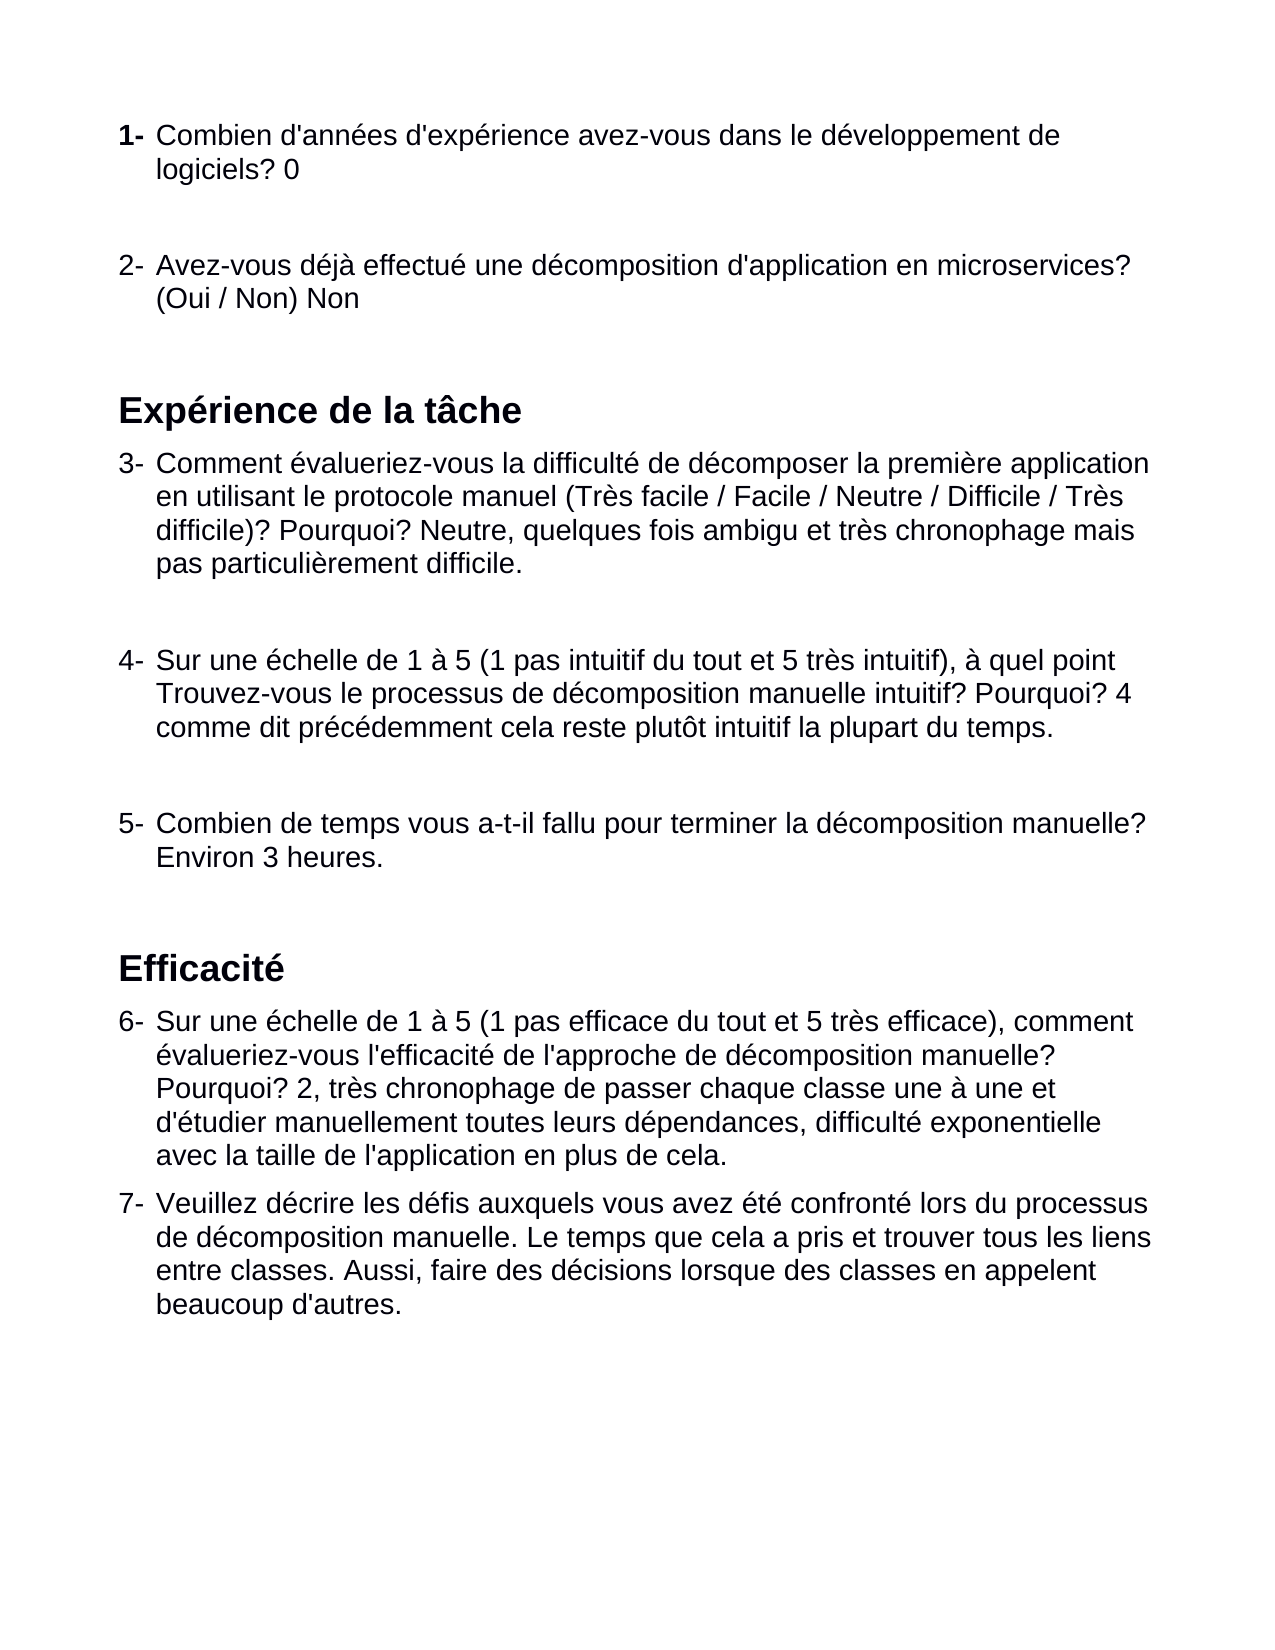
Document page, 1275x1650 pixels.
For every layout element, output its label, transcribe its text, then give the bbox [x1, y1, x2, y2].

subtitle Expérience de la tâche [118, 388, 1157, 431]
subtitle Veuillez décrire les défis auxquels vous avez été confronté lors du processus de décomposition manuelle. Le temps que cela a pris et trouver tous les liens entre classes. Aussi, faire des décisions lorsque des classes en appelent beaucoup d'autres. [118, 1186, 1157, 1320]
subtitle Avez-vous déjà effectué une décomposition d'application en microservices? (Oui / Non) Non [118, 248, 1157, 315]
subtitle Comment évalueriez-vous la difficulté de décomposer la première application en utilisant le protocole manuel (Très facile / Facile / Neutre / Difficile / Très difficile)? Pourquoi? Neutre, quelques fois ambigu et très chronophage mais pas particulièrement difficile. [118, 446, 1157, 580]
subtitle Combien d'années d'expérience avez-vous dans le développement de logiciels? 0 [118, 118, 1157, 185]
subtitle Combien de temps vous a-t-il fallu pour terminer la décomposition manuelle? Environ 3 heures. [118, 806, 1157, 873]
subtitle Efficacité [118, 946, 1157, 989]
subtitle Sur une échelle de 1 à 5 (1 pas intuitif du tout et 5 très intuitif), à quel point Trouvez-vous le processus de décomposition manuelle intuitif? Pourquoi? 4 comme dit précédemment cela reste plutôt intuitif la plupart du temps. [118, 643, 1157, 743]
subtitle Sur une échelle de 1 à 5 (1 pas efficace du tout et 5 très efficace), comment évalueriez-vous l'efficacité de l'approche de décomposition manuelle? Pourquoi? 2, très chronophage de passer chaque classe une à une et d'étudier manuellement toutes leurs dépendances, difficulté exponentielle avec la taille de l'application en plus de cela. [118, 1004, 1157, 1172]
